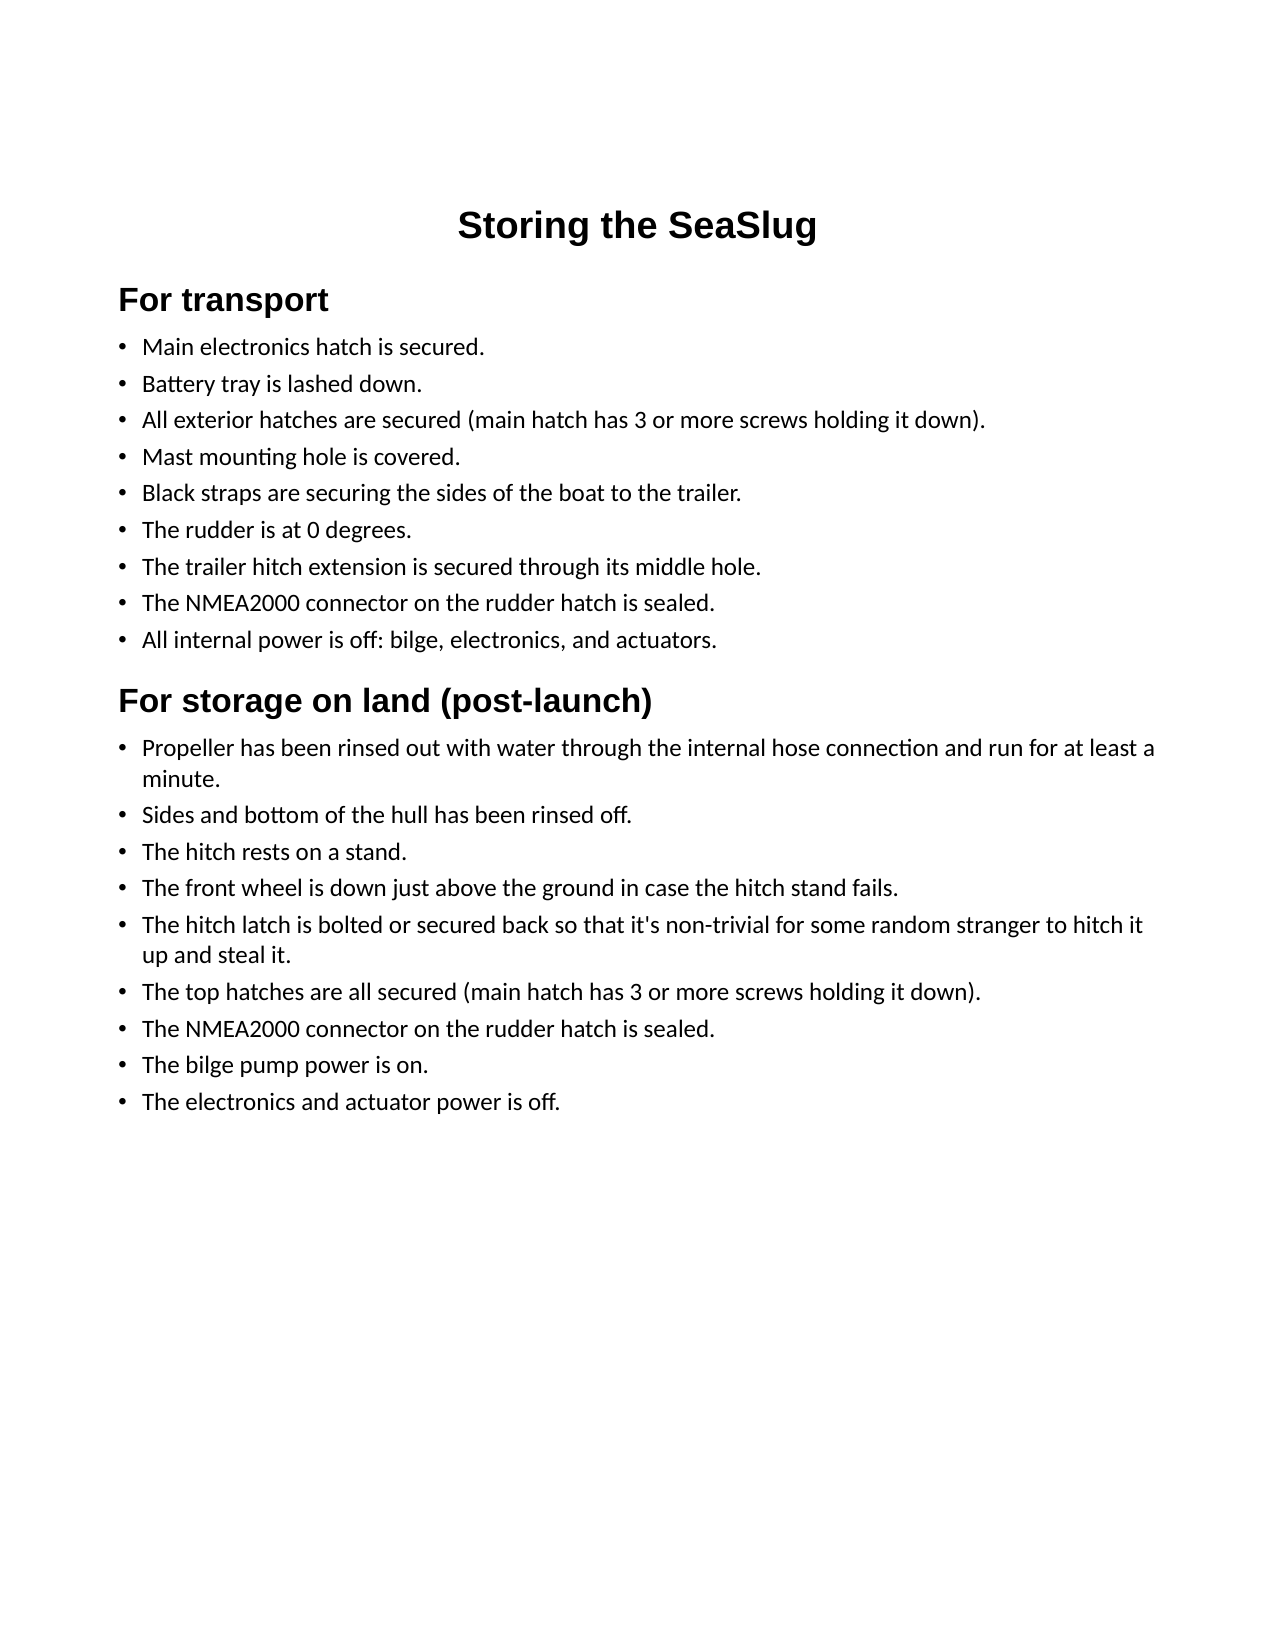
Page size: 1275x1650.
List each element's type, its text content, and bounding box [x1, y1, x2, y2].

list Sides and bottom of the hull has been rinsed off. [118, 799, 1157, 830]
list Black straps are securing the sides of the boat to the trailer. [118, 477, 1157, 508]
list The hitch latch is bolted or secured back so that it's non-trivial for some random stranger to hitch it up and steal it. [118, 909, 1157, 970]
list All internal power is off: bilge, electronics, and actuators. [118, 624, 1157, 654]
list The hitch rests on a stand. [118, 836, 1157, 866]
list The front wheel is down just above the ground in case the hitch stand fails. [118, 872, 1157, 903]
subtitle For transport [118, 280, 1157, 319]
list Main electronics hatch is secured. [118, 331, 1157, 362]
subtitle Storing the SeaSlug [118, 203, 1157, 247]
list The bilge pump power is on. [118, 1049, 1157, 1080]
list All exterior hatches are secured (main hatch has 3 or more screws holding it down). [118, 404, 1157, 435]
list The trailer hitch extension is secured through its middle hole. [118, 551, 1157, 581]
list The top hatches are all secured (main hatch has 3 or more screws holding it down). [118, 976, 1157, 1007]
list The rudder is at 0 degrees. [118, 514, 1157, 544]
list The NMEA2000 connector on the rudder hatch is sealed. [118, 587, 1157, 618]
list The NMEA2000 connector on the rudder hatch is sealed. [118, 1013, 1157, 1043]
subtitle For storage on land (post-launch) [118, 681, 1157, 720]
list Propeller has been rinsed out with water through the internal hose connection and run for at least a minute. [118, 732, 1157, 793]
list Battery tray is lashed down. [118, 368, 1157, 398]
list The electronics and actuator power is off. [118, 1086, 1157, 1116]
list Mast mounting hole is covered. [118, 441, 1157, 471]
